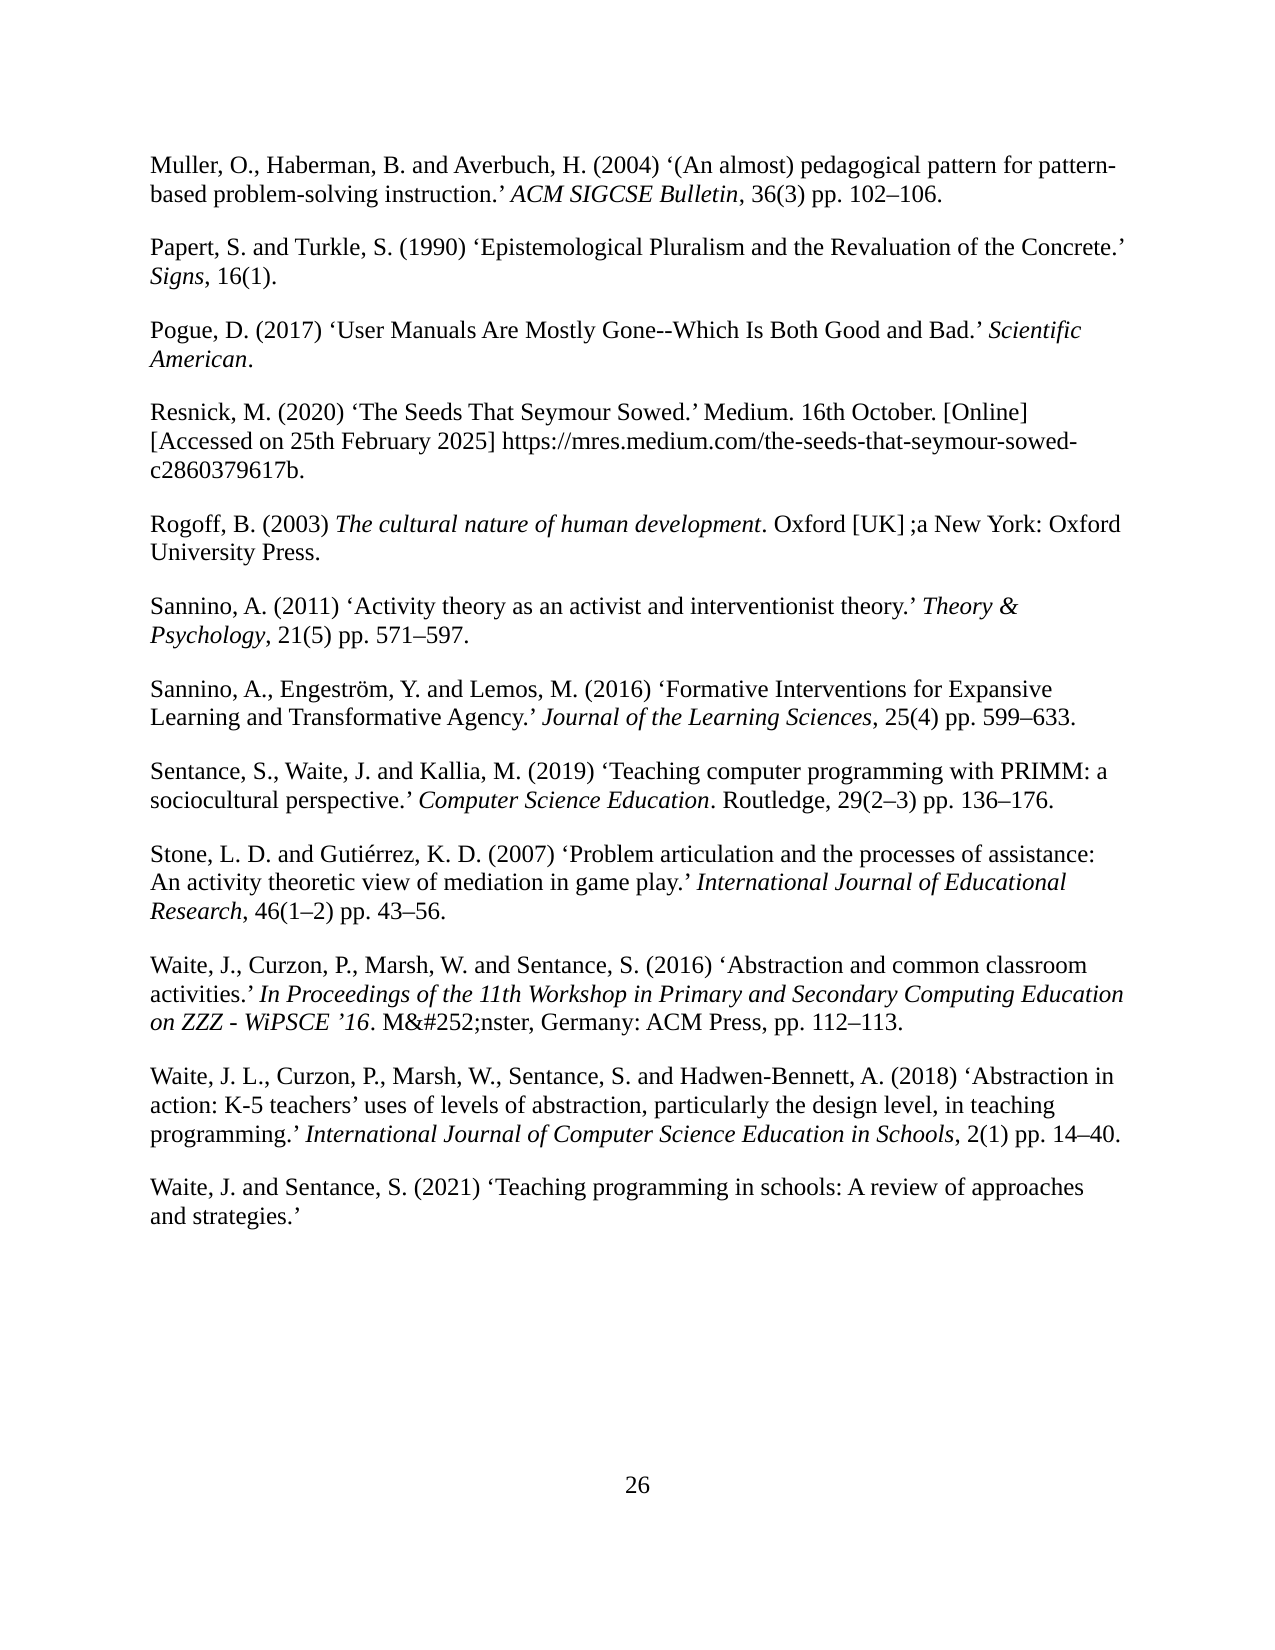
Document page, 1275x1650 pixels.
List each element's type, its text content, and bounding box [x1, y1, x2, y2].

text Muller, O., Haberman, B. and Averbuch, H. (2004) ‘(An almost) pedagogical pattern for pattern-based problem-solving instruction.’ ACM SIGCSE Bulletin, 36(3) pp. 102–106. [150, 150, 1125, 207]
text Waite, J. and Sentance, S. (2021) ‘Teaching programming in schools: A review of approaches and strategies.’ [150, 1172, 1125, 1230]
text Waite, J. L., Curzon, P., Marsh, W., Sentance, S. and Hadwen-Bennett, A. (2018) ‘Abstraction in action: K-5 teachers’ uses of levels of abstraction, particularly the design level, in teaching programming.’ International Journal of Computer Science Education in Schools, 2(1) pp. 14–40. [150, 1061, 1125, 1147]
text Papert, S. and Turkle, S. (1990) ‘Epistemological Pluralism and the Revaluation of the Concrete.’ Signs, 16(1). [150, 232, 1125, 290]
text Sannino, A., Engeström, Y. and Lemos, M. (2016) ‘Formative Interventions for Expansive Learning and Transformative Agency.’ Journal of the Learning Sciences, 25(4) pp. 599–633. [150, 674, 1125, 731]
text Waite, J., Curzon, P., Marsh, W. and Sentance, S. (2016) ‘Abstraction and common classroom activities.’ In Proceedings of the 11th Workshop in Primary and Secondary Computing Education on ZZZ - WiPSCE ’16. M&#252;nster, Germany: ACM Press, pp. 112–113. [150, 950, 1125, 1036]
text Stone, L. D. and Gutiérrez, K. D. (2007) ‘Problem articulation and the processes of assistance: An activity theoretic view of mediation in game play.’ International Journal of Educational Research, 46(1–2) pp. 43–56. [150, 839, 1125, 925]
text Sentance, S., Waite, J. and Kallia, M. (2019) ‘Teaching computer programming with PRIMM: a sociocultural perspective.’ Computer Science Education. Routledge, 29(2–3) pp. 136–176. [150, 756, 1125, 814]
text Rogoff, B. (2003) The cultural nature of human development. Oxford [UK] ;a New York: Oxford University Press. [150, 509, 1125, 566]
text Sannino, A. (2011) ‘Activity theory as an activist and interventionist theory.’ Theory & Psychology, 21(5) pp. 571–597. [150, 591, 1125, 649]
text Resnick, M. (2020) ‘The Seeds That Seymour Sowed.’ Medium. 16th October. [Online] [Accessed on 25th February 2025] https://mres.medium.com/the-seeds-that-seymour-sowed-c2860379617b. [150, 397, 1125, 484]
text Pogue, D. (2017) ‘User Manuals Are Mostly Gone--Which Is Both Good and Bad.’ Scientific American. [150, 315, 1125, 372]
